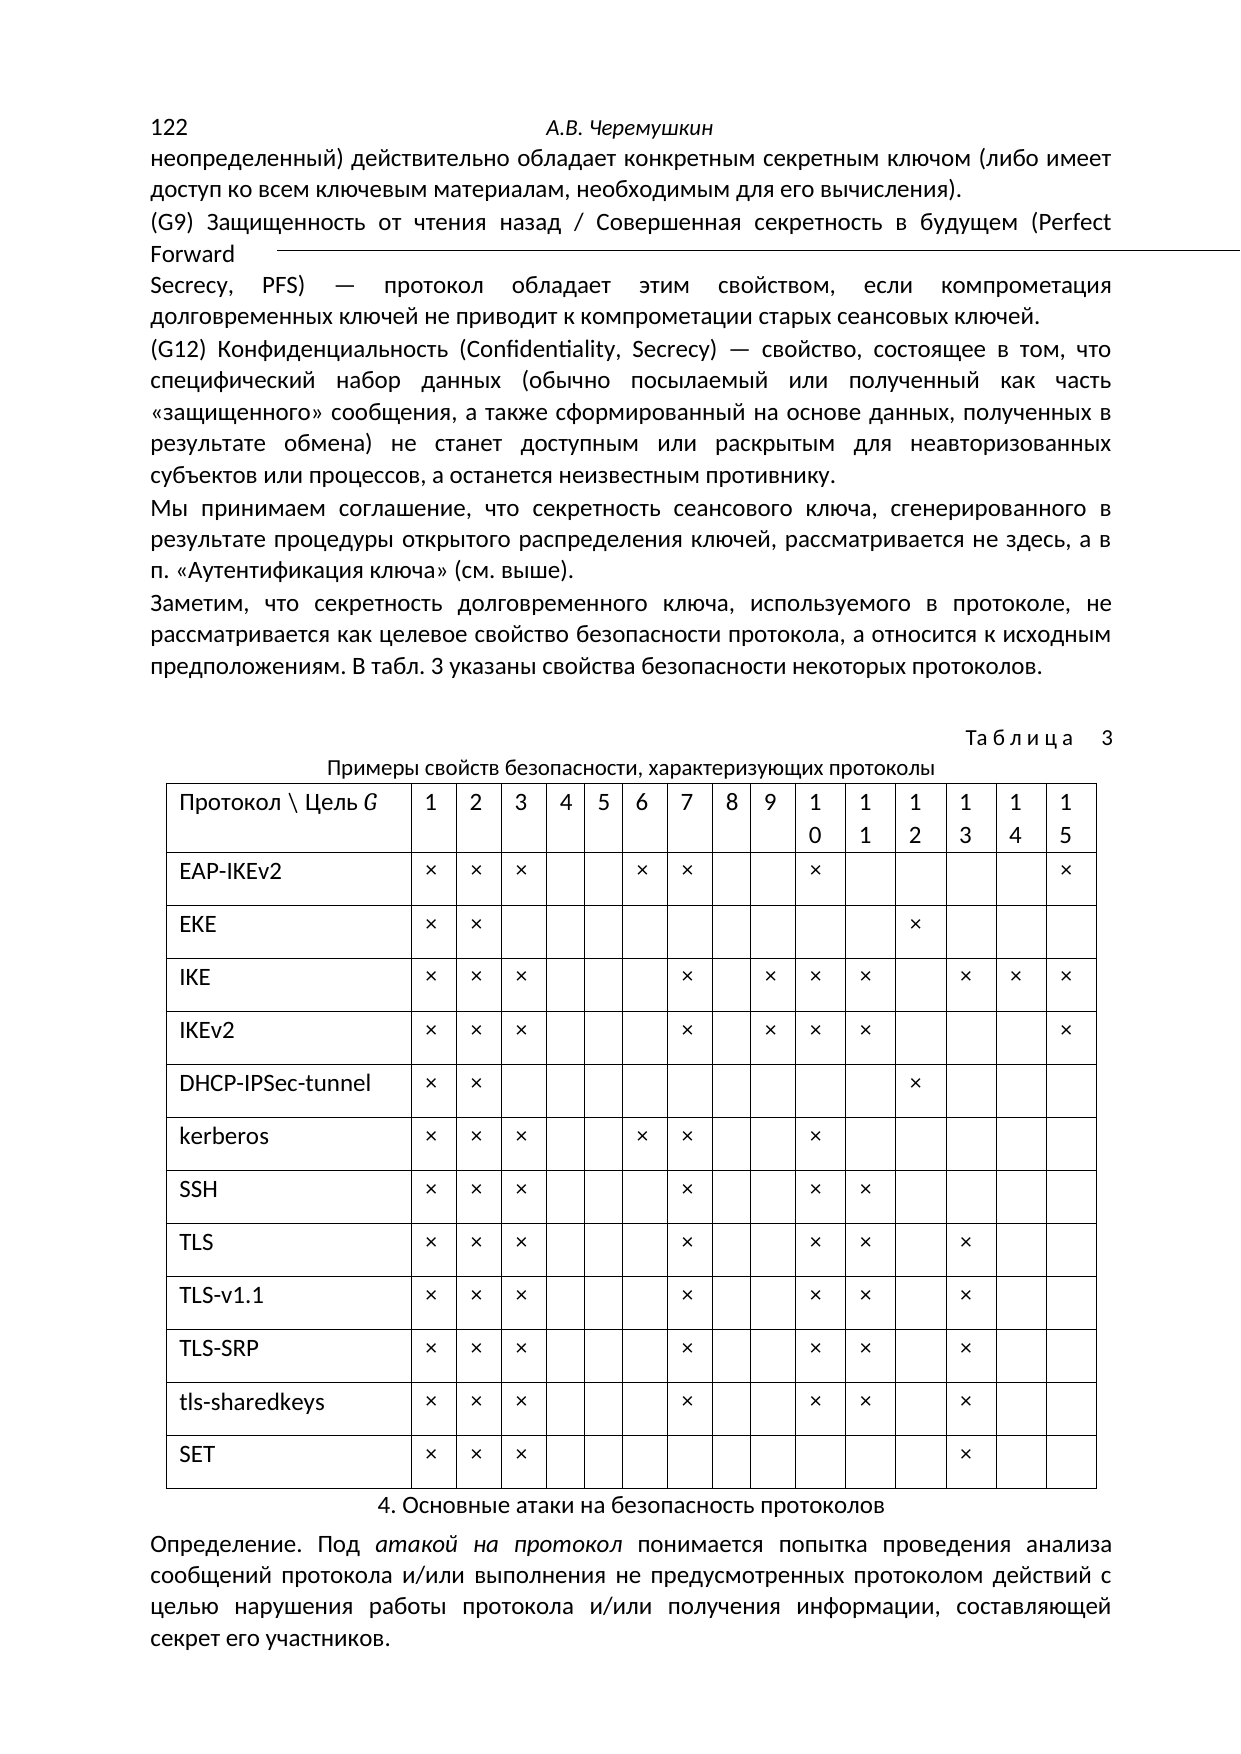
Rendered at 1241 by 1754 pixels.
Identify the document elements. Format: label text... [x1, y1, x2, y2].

table_cell [896, 1277, 946, 1329]
table_cell × [412, 1330, 456, 1382]
table_cell × [796, 959, 845, 1011]
table_header 4 [547, 784, 584, 852]
table_header 6 [623, 784, 667, 852]
table_cell × [457, 1383, 501, 1435]
text Заметим, что секретность долговременного ключа, используемого в протоколе, не рассматривается как целевое свойство безопасности протокола, а относится к исходным предположениям. В табл. 3 указаны свойства безопасности некоторых протоколов. [150, 587, 1113, 681]
table_cell × [668, 1171, 712, 1223]
table_cell × [751, 1012, 795, 1064]
table_cell × [668, 959, 712, 1011]
table_cell × [412, 1277, 456, 1329]
table_header 14 [997, 784, 1046, 852]
table_cell × [412, 906, 456, 958]
table_cell [1047, 1436, 1096, 1488]
table_cell × [412, 1224, 456, 1276]
table_cell kerberos [167, 1118, 411, 1170]
table_cell × [412, 1171, 456, 1223]
table_cell [751, 1171, 795, 1223]
table_cell × [502, 1330, 546, 1382]
table_cell [713, 853, 750, 904]
table_cell × [502, 1436, 546, 1488]
table_cell × [457, 1171, 501, 1223]
table_cell [796, 1436, 845, 1488]
text неопределенный) действительно обладает конкретным секретным ключом (либо имеет доступ ко всем ключевым материалам, необходимым для его вычисления). [150, 142, 1113, 204]
table_cell × [947, 1277, 996, 1329]
table_cell × [668, 853, 712, 904]
table_cell [623, 959, 667, 1011]
table_cell [896, 1118, 946, 1170]
text (G9) Защищенность от чтения назад / Совершенная секретность в будущем (Perfect Forward Secrecy, PFS) — протокол обладает этим свойством, если компрометация долговременных ключей не приводит к компрометации старых сеансовых ключей. [150, 206, 1113, 331]
table_cell [896, 959, 946, 1011]
table_cell [585, 906, 622, 958]
table_cell [713, 1277, 750, 1329]
table_cell [846, 1436, 895, 1488]
table_cell [997, 1277, 1046, 1329]
table_cell [623, 1224, 667, 1276]
table_cell × [412, 1436, 456, 1488]
table_cell [585, 959, 622, 1011]
table_header 13 [947, 784, 996, 852]
table_cell [623, 1277, 667, 1329]
table_cell [751, 1224, 795, 1276]
table_cell [585, 1065, 622, 1117]
table_cell × [668, 1118, 712, 1170]
table_cell [623, 1012, 667, 1064]
table_cell × [846, 1330, 895, 1382]
table_cell [623, 906, 667, 958]
table_cell × [796, 1330, 845, 1382]
table_cell × [896, 1065, 946, 1117]
table_cell [713, 959, 750, 1011]
table_cell EAP-IKEv2 [167, 853, 411, 904]
table_cell [947, 853, 996, 904]
table_cell × [457, 1065, 501, 1117]
table_cell [947, 1065, 996, 1117]
table_cell [547, 959, 584, 1011]
table_cell IKE [167, 959, 411, 1011]
table_cell [997, 906, 1046, 958]
table_cell [1047, 906, 1096, 958]
table_cell × [947, 1436, 996, 1488]
table_cell TLS [167, 1224, 411, 1276]
table_cell × [796, 1383, 845, 1435]
text Определение. Под атакой на протокол понимается попытка проведения анализа сообщений протокола и/или выполнения не предусмотренных протоколом действий с целью нарушения работы протокола и/или получения информации, составляющей секрет его участников. [150, 1528, 1113, 1652]
table_cell [846, 1065, 895, 1117]
table_cell [997, 853, 1046, 904]
table_cell [547, 1436, 584, 1488]
table_cell tls-sharedkeys [167, 1383, 411, 1435]
table_cell [1047, 1277, 1096, 1329]
table_cell [668, 906, 712, 958]
table_cell [1047, 1224, 1096, 1276]
table_cell [997, 1436, 1046, 1488]
table_header 7 [668, 784, 712, 852]
table_cell [547, 1171, 584, 1223]
table_cell [547, 1224, 584, 1276]
table_cell × [623, 853, 667, 904]
table_header 9 [751, 784, 795, 852]
table_cell [896, 1224, 946, 1276]
text (G12) Конфиденциальность (Confidentiality, Secrecy) — свойство, состоящее в том, что специфический набор данных (обычно посылаемый или полученный как часть «защищенного» сообщения, а также сформированный на основе данных, полученных в результате обмена) не станет доступным или раскрытым для неавторизованных субъектов или процессов, а останется неизвестным противнику. [150, 333, 1113, 489]
table_cell [585, 1383, 622, 1435]
table_cell [713, 1436, 750, 1488]
table_cell × [623, 1118, 667, 1170]
table_cell [751, 1118, 795, 1170]
table_cell [997, 1171, 1046, 1223]
table_cell × [412, 1118, 456, 1170]
table_cell IKEv2 [167, 1012, 411, 1064]
table_header 15 [1047, 784, 1096, 852]
table_cell × [502, 1171, 546, 1223]
table_header 11 [846, 784, 895, 852]
table_cell [751, 1330, 795, 1382]
table_header Протокол \ Цель G [167, 784, 411, 852]
table_cell × [412, 959, 456, 1011]
table_cell × [846, 1171, 895, 1223]
table_cell [668, 1436, 712, 1488]
table_cell × [502, 1118, 546, 1170]
table_cell × [502, 1012, 546, 1064]
table_cell [585, 1224, 622, 1276]
table_cell × [846, 1383, 895, 1435]
table_cell × [502, 1383, 546, 1435]
table_cell × [1047, 959, 1096, 1011]
table_cell × [457, 906, 501, 958]
table_cell SSH [167, 1171, 411, 1223]
table_cell [585, 1277, 622, 1329]
table_cell [623, 1383, 667, 1435]
table_cell × [796, 1012, 845, 1064]
table_cell × [796, 853, 845, 904]
table_cell × [796, 1277, 845, 1329]
table_cell [547, 1383, 584, 1435]
table_cell [585, 1118, 622, 1170]
table_cell × [668, 1224, 712, 1276]
table_cell [713, 1012, 750, 1064]
table_cell [502, 1065, 546, 1117]
table_header 1 [412, 784, 456, 852]
table_cell × [457, 1012, 501, 1064]
table_cell [796, 906, 845, 958]
table_cell [896, 1012, 946, 1064]
table_cell [997, 1012, 1046, 1064]
table_cell × [457, 959, 501, 1011]
table_cell [585, 1012, 622, 1064]
table_cell × [947, 1383, 996, 1435]
table_cell [713, 1118, 750, 1170]
table_header 2 [457, 784, 501, 852]
table_cell × [796, 1118, 845, 1170]
table_cell × [668, 1383, 712, 1435]
table_header 8 [713, 784, 750, 852]
table_cell [751, 1436, 795, 1488]
table_cell × [846, 1224, 895, 1276]
table_cell × [457, 1224, 501, 1276]
table_cell × [668, 1012, 712, 1064]
table_cell [547, 853, 584, 904]
table_cell × [457, 1277, 501, 1329]
table_cell [751, 1277, 795, 1329]
table_cell [1047, 1065, 1096, 1117]
table_cell [585, 1171, 622, 1223]
table_cell TLS-SRP [167, 1330, 411, 1382]
table_cell [547, 1118, 584, 1170]
table_cell [1047, 1118, 1096, 1170]
text Примеры свойств безопасности, характеризующих протоколы [150, 753, 1113, 781]
table_cell [947, 1012, 996, 1064]
table_cell × [502, 959, 546, 1011]
text Мы принимаем соглашение, что секретность сеансового ключа, сгенерированного в результате процедуры открытого распределения ключей, рассматривается не здесь, а в п. «Аутентификация ключа» (см. выше). [150, 492, 1113, 585]
table_cell [997, 1065, 1046, 1117]
table_cell [623, 1436, 667, 1488]
table_cell [751, 906, 795, 958]
table_cell [796, 1065, 845, 1117]
table_cell [896, 1171, 946, 1223]
table_cell × [457, 1118, 501, 1170]
table_cell [997, 1383, 1046, 1435]
text 4. Основные атаки на безопасность протоколов [150, 1489, 1113, 1519]
table_cell [547, 906, 584, 958]
table_cell TLS-v1.1 [167, 1277, 411, 1329]
table_cell × [997, 959, 1046, 1011]
text Та б л и ц а 3 [150, 723, 1114, 751]
table_cell [547, 1277, 584, 1329]
table_cell [713, 906, 750, 958]
table_cell × [668, 1277, 712, 1329]
table_cell × [947, 959, 996, 1011]
table_cell EKE [167, 906, 411, 958]
table_cell [623, 1171, 667, 1223]
table_cell [997, 1224, 1046, 1276]
table_cell × [846, 959, 895, 1011]
table_cell [585, 1436, 622, 1488]
table_cell × [668, 1330, 712, 1382]
table_cell × [457, 1330, 501, 1382]
table_cell × [796, 1171, 845, 1223]
table_header 12 [896, 784, 946, 852]
table_cell × [896, 906, 946, 958]
table_cell [947, 1171, 996, 1223]
table_cell [846, 1118, 895, 1170]
table_cell [896, 1436, 946, 1488]
table_cell [713, 1224, 750, 1276]
table_header 10 [796, 784, 845, 852]
table_cell × [1047, 1012, 1096, 1064]
table_header 3 [502, 784, 546, 852]
table_cell [751, 1065, 795, 1117]
table_cell [713, 1171, 750, 1223]
table_cell × [846, 1012, 895, 1064]
table_cell × [502, 1277, 546, 1329]
table_cell [547, 1012, 584, 1064]
table_cell [713, 1065, 750, 1117]
table_cell × [412, 853, 456, 904]
table_cell × [846, 1277, 895, 1329]
table_cell [623, 1065, 667, 1117]
table_cell [547, 1065, 584, 1117]
table_cell × [1047, 853, 1096, 904]
table_cell × [457, 1436, 501, 1488]
table_cell [751, 853, 795, 904]
table_cell [1047, 1383, 1096, 1435]
table_cell × [502, 853, 546, 904]
table_cell [997, 1330, 1046, 1382]
table_cell × [947, 1224, 996, 1276]
table_cell [997, 1118, 1046, 1170]
table_cell × [947, 1330, 996, 1382]
table_cell × [502, 1224, 546, 1276]
table_cell [1047, 1171, 1096, 1223]
table_cell [1047, 1330, 1096, 1382]
table_cell [947, 1118, 996, 1170]
table_cell [896, 1330, 946, 1382]
table_cell DHCP-IPSec-tunnel [167, 1065, 411, 1117]
table_cell [585, 1330, 622, 1382]
table_header 5 [585, 784, 622, 852]
table_cell × [412, 1012, 456, 1064]
table_cell [947, 906, 996, 958]
table_cell × [457, 853, 501, 904]
table_cell SET [167, 1436, 411, 1488]
table_cell [896, 853, 946, 904]
table_cell × [412, 1065, 456, 1117]
table_cell × [412, 1383, 456, 1435]
table_cell [585, 853, 622, 904]
table_cell × [796, 1224, 845, 1276]
table_cell [896, 1383, 946, 1435]
table_cell [713, 1383, 750, 1435]
table_cell [713, 1330, 750, 1382]
table_cell [668, 1065, 712, 1117]
table_cell [846, 853, 895, 904]
table_cell [846, 906, 895, 958]
table_cell × [751, 959, 795, 1011]
table_cell [751, 1383, 795, 1435]
table_cell [502, 906, 546, 958]
table_cell [547, 1330, 584, 1382]
table_cell [623, 1330, 667, 1382]
